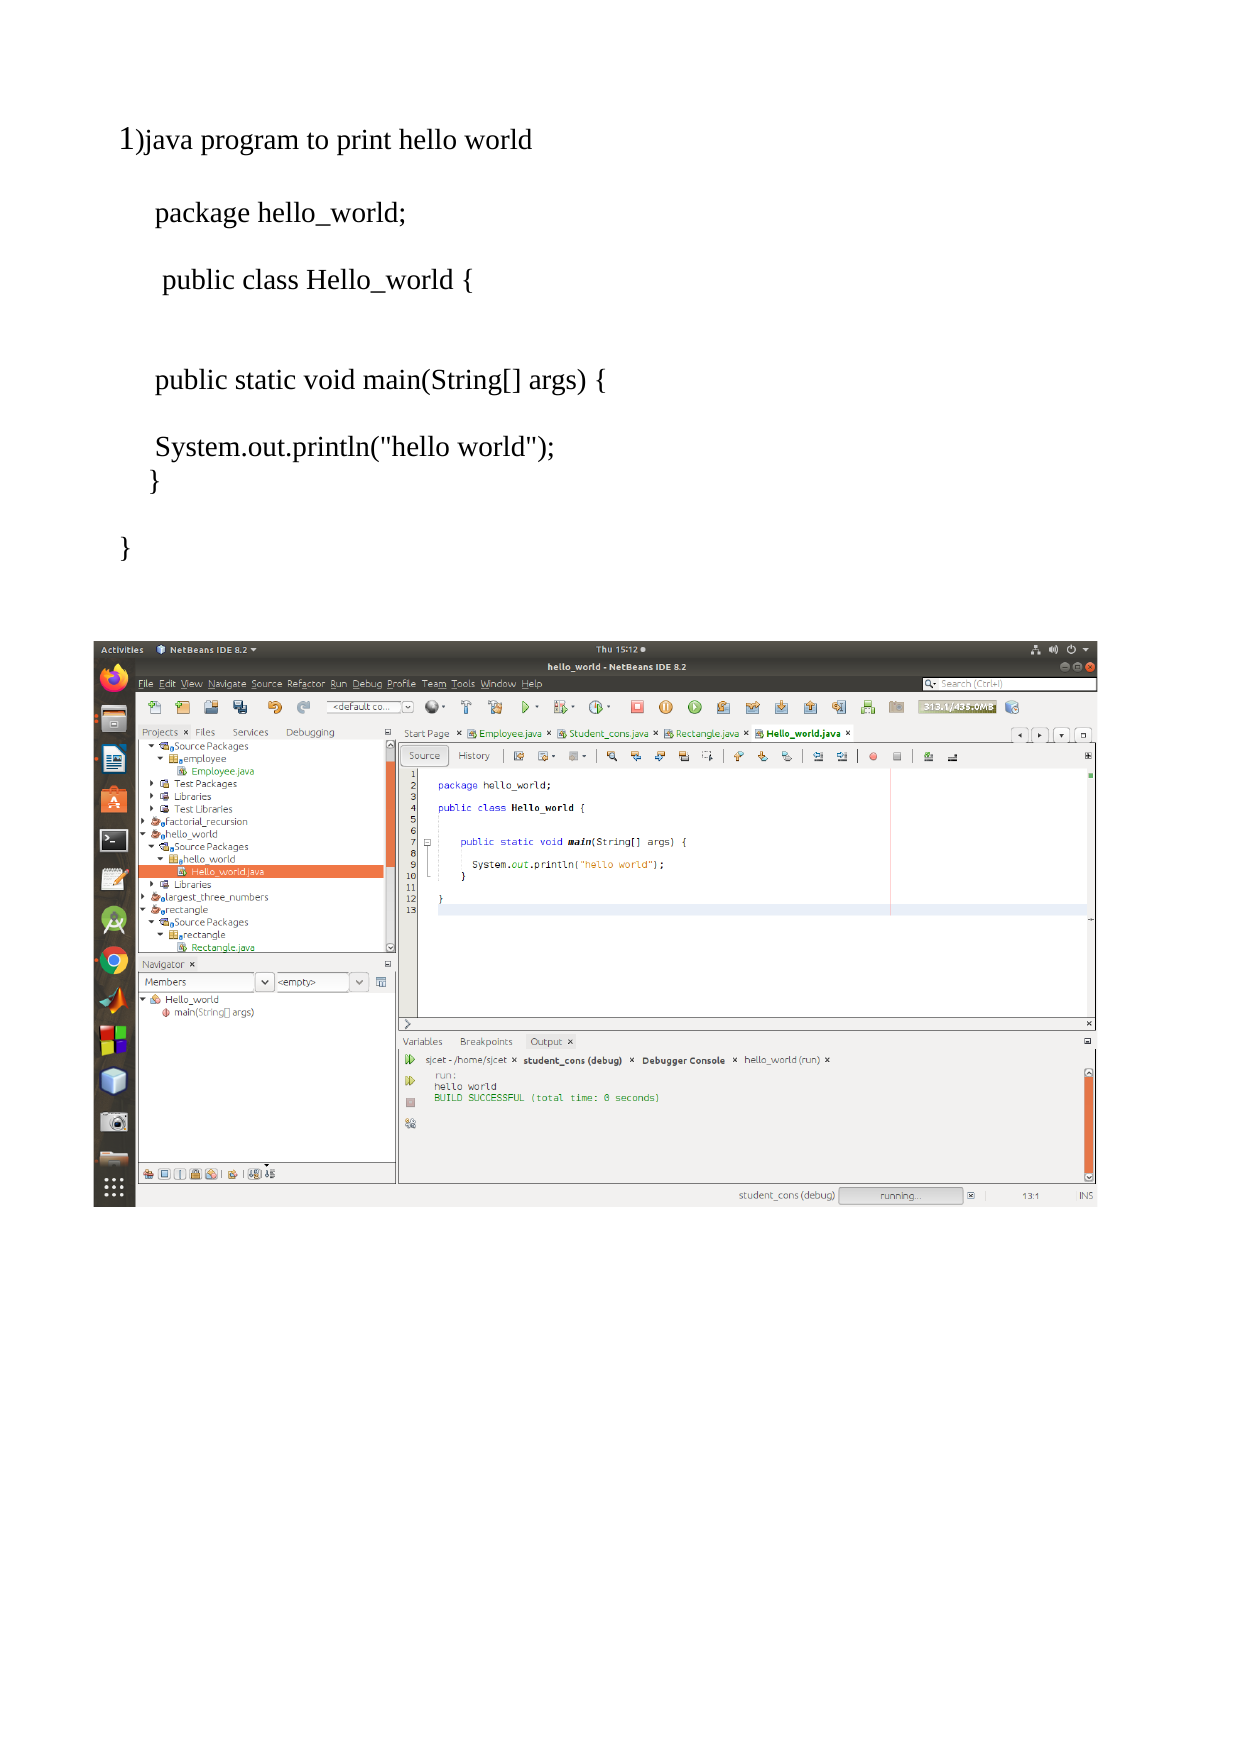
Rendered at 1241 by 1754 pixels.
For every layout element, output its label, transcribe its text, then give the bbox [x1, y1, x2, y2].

text public class Hello_world { [118, 262, 1122, 295]
text } [118, 463, 1122, 497]
picture [93, 641, 1098, 1207]
text package hello_world; [118, 195, 1122, 228]
text 1)java program to print hello world [118, 118, 1122, 156]
text System.out.println("hello world"); [118, 429, 1122, 463]
text } [118, 530, 1122, 564]
text public static void main(String[] args) { [118, 362, 1122, 396]
